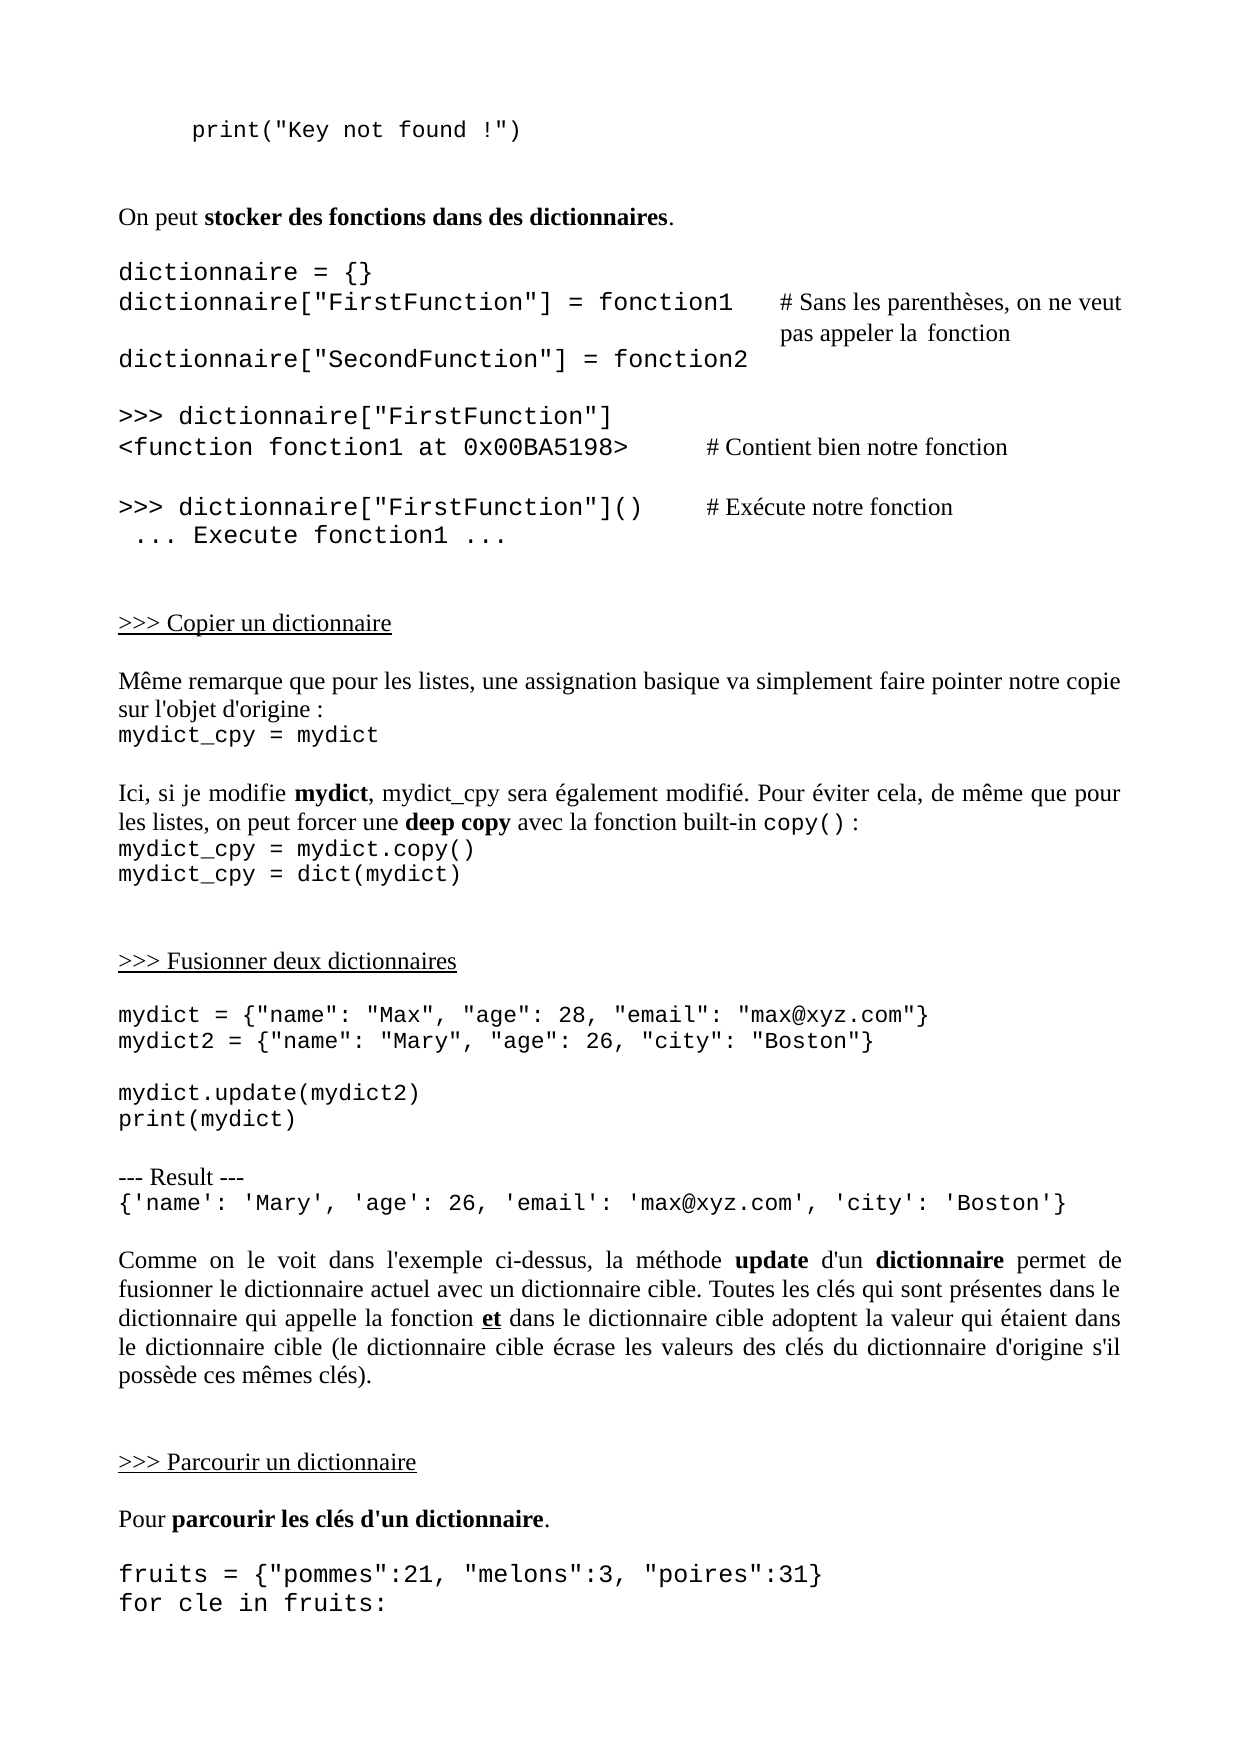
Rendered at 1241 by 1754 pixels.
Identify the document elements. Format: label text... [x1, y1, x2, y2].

text Même remarque que pour les listes, une assignation basique va simplement faire pointer notre copie sur l'objet d'origine : [118, 666, 1122, 723]
text Pour parcourir les clés d'un dictionnaire. [118, 1504, 1122, 1533]
text mydict_cpy = mydict.copy() [118, 837, 1122, 863]
text dictionnaire["SecondFunction"] = fonction2 [118, 347, 1122, 375]
text mydict = {"name": "Max", "age": 28, "email": "max@xyz.com"} [118, 1004, 1122, 1030]
text dictionnaire = {} [118, 259, 1122, 287]
text mydict.update(mydict2) [118, 1082, 1122, 1107]
text >>> dictionnaire["FirstFunction"]() # Exécute notre fonction [118, 492, 1122, 522]
text Comme on le voit dans l'exemple ci-dessus, la méthode update d'un dictionnaire permet de fusionner le dictionnaire actuel avec un dictionnaire cible. Toutes les clés qui sont présentes dans le dictionnaire qui appelle la fonction et dans le dictionnaire cible adoptent la valeur qui étaient dans le dictionnaire cible (le dictionnaire cible écrase les valeurs des clés du dictionnaire d'origine s'il possède ces mêmes clés). [118, 1246, 1122, 1389]
text dictionnaire["FirstFunction"] = fonction1 # Sans les parenthèses, on ne veut pas appeler la fonction [118, 287, 1122, 347]
text On peut stocker des fonctions dans des dictionnaires. [118, 202, 1122, 230]
text for cle in fruits: [118, 1590, 1122, 1618]
text >>> Parcourir un dictionnaire [118, 1447, 1122, 1476]
text fruits = {"pommes":21, "melons":3, "poires":31} [118, 1562, 1122, 1590]
text mydict2 = {"name": "Mary", "age": 26, "city": "Boston"} [118, 1030, 1122, 1056]
text print("Key not found !") [118, 118, 1122, 144]
text >>> Fusionner deux dictionnaires [118, 946, 1122, 975]
text ... Execute fonction1 ... [118, 522, 1122, 551]
text {'name': 'Mary', 'age': 26, 'email': 'max@xyz.com', 'city': 'Boston'} [118, 1191, 1122, 1217]
text >>> dictionnaire["FirstFunction"] [118, 404, 1122, 432]
text mydict_cpy = mydict [118, 723, 1122, 749]
text >>> Copier un dictionnaire [118, 608, 1122, 637]
text --- Result --- [118, 1162, 1122, 1191]
text print(mydict) [118, 1107, 1122, 1133]
text mydict_cpy = dict(mydict) [118, 863, 1122, 889]
text Ici, si je modifie mydict, mydict_cpy sera également modifié. Pour éviter cela, de même que pour les listes, on peut forcer une deep copy avec la fonction built-in copy() : [118, 778, 1122, 837]
text <function fonction1 at 0x00BA5198> # Contient bien notre fonction [118, 432, 1122, 463]
